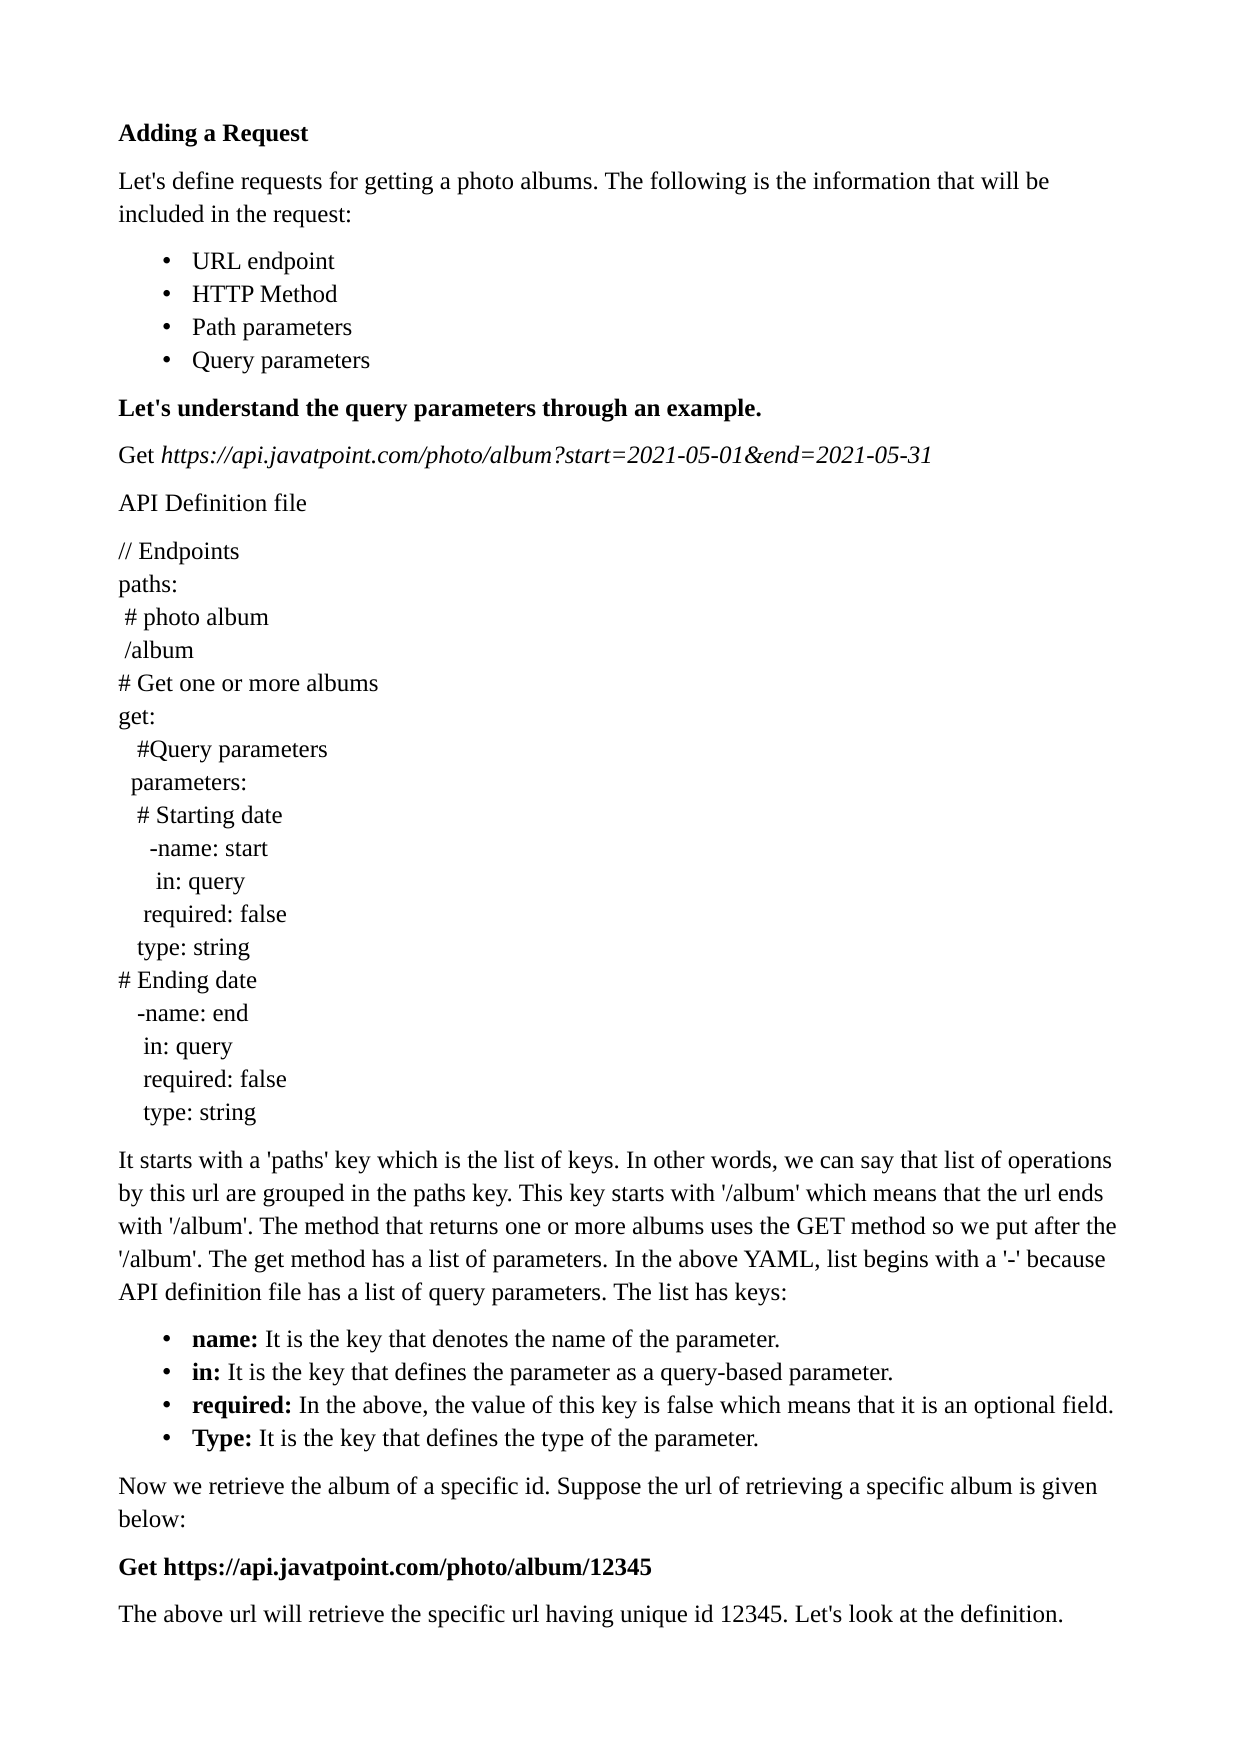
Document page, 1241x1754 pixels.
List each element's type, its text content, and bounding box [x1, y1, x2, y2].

text Get https://api.javatpoint.com/photo/album?start=2021-05-01&end=2021-05-31 [118, 441, 1122, 469]
text Let's define requests for getting a photo albums. The following is the information that will be included in the request: [118, 166, 1122, 227]
text Get https://api.javatpoint.com/photo/album/12345 [118, 1552, 1122, 1581]
text API Definition file [118, 488, 1122, 517]
text -name: start [118, 833, 1122, 862]
text It starts with a 'paths' key which is the list of keys. In other words, we can say that list of operations by this url are grouped in the paths key. This key starts with '/album' which means that the url ends with '/album'. The method that returns one or more albums uses the GET method so we put after the '/album'. The get method has a list of parameters. In the above YAML, list begins with a '-' because API definition file has a list of query parameters. The list has keys: [118, 1145, 1122, 1306]
text The above url will retrieve the specific url having unique id 12345. Let's look at the definition. [118, 1599, 1122, 1628]
text # Ending date [118, 965, 1122, 994]
list Type: It is the key that defines the type of the parameter. [162, 1423, 1122, 1452]
list Path parameters [162, 312, 1122, 341]
text paths: [118, 569, 1122, 598]
text required: false [118, 899, 1122, 928]
text // Endpoints [118, 536, 1122, 564]
list name: It is the key that denotes the name of the parameter. [162, 1324, 1122, 1353]
text type: string [118, 932, 1122, 961]
text parameters: [118, 767, 1122, 796]
text Let's understand the query parameters through an example. [118, 393, 1122, 422]
text # Starting date [118, 800, 1122, 829]
text -name: end [118, 998, 1122, 1027]
list Query parameters [162, 345, 1122, 374]
text get: [118, 701, 1122, 730]
text Adding a Request [118, 118, 1122, 147]
list in: It is the key that defines the parameter as a query-based parameter. [162, 1357, 1122, 1386]
list HTTP Method [162, 279, 1122, 308]
text # photo album [118, 602, 1122, 631]
text required: false [118, 1064, 1122, 1093]
text type: string [118, 1097, 1122, 1126]
text # Get one or more albums [118, 668, 1122, 697]
text in: query [118, 866, 1122, 895]
list URL endpoint [162, 246, 1122, 275]
text /album [118, 635, 1122, 664]
list required: In the above, the value of this key is false which means that it is an optional field. [162, 1391, 1122, 1419]
text Now we retrieve the album of a specific id. Suppose the url of retrieving a specific album is given below: [118, 1471, 1122, 1533]
text in: query [118, 1031, 1122, 1060]
text #Query parameters [118, 734, 1122, 763]
